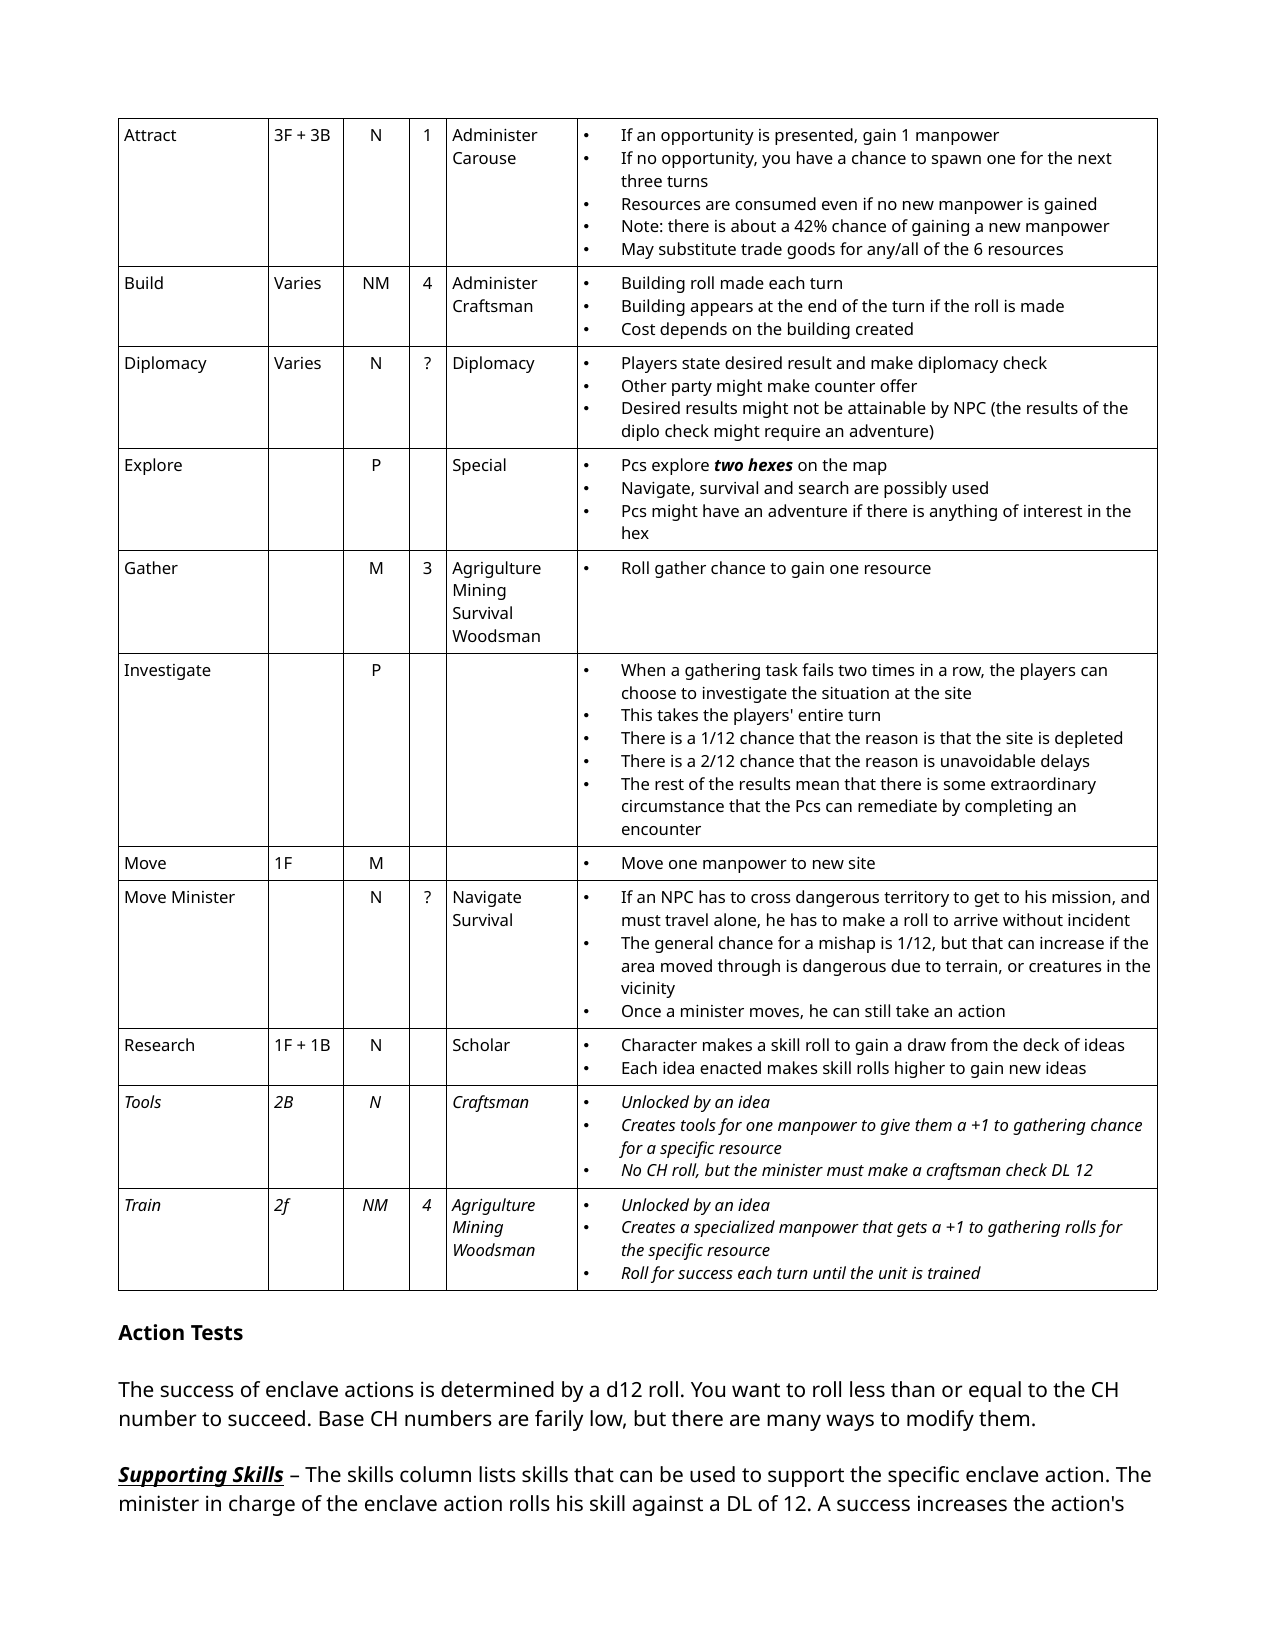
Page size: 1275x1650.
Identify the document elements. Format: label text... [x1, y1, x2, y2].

table_cell [410, 654, 446, 846]
table_cell [410, 449, 446, 550]
table_cell P [344, 654, 409, 846]
table_cell Varies [269, 347, 343, 448]
table_cell [269, 551, 343, 653]
table_cell NM [344, 267, 409, 346]
table_cell When a gathering task fails two times in a row, the players can choose to investigate the situation at the site This takes the players' entire turn There is a 1/12 chance that the reason is that the site is depleted There is a 2/12 chance that the reason is unavoidable delays The rest of the results mean that there is some extraordinary circumstance that the Pcs can remediate by completing an encounter [578, 654, 1157, 846]
table_cell Players state desired result and make diplomacy check Other party might make counter offer Desired results might not be attainable by NPC (the results of the diplo check might require an adventure) [578, 347, 1157, 448]
text Supporting Skills – The skills column lists skills that can be used to support the specific enclave action. The minister in charge of the enclave action rolls his skill against a DL of 12. A success increases the action's [118, 1461, 1157, 1517]
table_cell 2B [269, 1086, 343, 1187]
table_cell Move [119, 847, 268, 880]
text The success of enclave actions is determined by a d12 roll. You want to roll less than or equal to the CH number to succeed. Base CH numbers are farily low, but there are many ways to modify them. [118, 1375, 1157, 1432]
table_cell Navigate Survival [447, 881, 577, 1028]
table_cell N [344, 1029, 409, 1085]
table_cell [447, 654, 577, 846]
table_cell M [344, 847, 409, 880]
table_cell If an NPC has to cross dangerous territory to get to his mission, and must travel alone, he has to make a roll to arrive without incident The general chance for a mishap is 1/12, but that can increase if the area moved through is dangerous due to terrain, or creatures in the vicinity Once a minister moves, he can still take an action [578, 881, 1157, 1028]
table_cell Roll gather chance to gain one resource [578, 551, 1157, 653]
table_cell 4 [410, 267, 446, 346]
table_cell Build [119, 267, 268, 346]
table_cell Move one manpower to new site [578, 847, 1157, 880]
table_cell Diplomacy [447, 347, 577, 448]
table_cell Administer Craftsman [447, 267, 577, 346]
table_cell If an opportunity is presented, gain 1 manpower If no opportunity, you have a chance to spawn one for the next three turns Resources are consumed even if no new manpower is gained Note: there is about a 42% chance of gaining a new manpower May substitute trade goods for any/all of the 6 resources [578, 119, 1157, 266]
table_cell ? [410, 347, 446, 448]
table_cell [410, 1086, 446, 1187]
table_cell NM [344, 1189, 409, 1290]
table_cell N [344, 881, 409, 1028]
table_cell Unlocked by an idea Creates a specialized manpower that gets a +1 to gathering rolls for the specific resource Roll for success each turn until the unit is trained [578, 1189, 1157, 1290]
table_cell P [344, 449, 409, 550]
table_cell N [344, 347, 409, 448]
table_cell Unlocked by an idea Creates tools for one manpower to give them a +1 to gathering chance for a specific resource No CH roll, but the minister must make a craftsman check DL 12 [578, 1086, 1157, 1187]
table_cell Train [119, 1189, 268, 1290]
table_cell Character makes a skill roll to gain a draw from the deck of ideas Each idea enacted makes skill rolls higher to gain new ideas [578, 1029, 1157, 1085]
table_cell 2f [269, 1189, 343, 1290]
table_cell [269, 654, 343, 846]
table_cell Agrigulture Mining Woodsman [447, 1189, 577, 1290]
table_cell Research [119, 1029, 268, 1085]
table_cell 1F [269, 847, 343, 880]
table_cell Scholar [447, 1029, 577, 1085]
table_cell [410, 847, 446, 880]
text Action Tests [118, 1318, 1157, 1347]
table_cell Investigate [119, 654, 268, 846]
table_cell Varies [269, 267, 343, 346]
table_cell Craftsman [447, 1086, 577, 1187]
table_cell Diplomacy [119, 347, 268, 448]
table_cell 4 [410, 1189, 446, 1290]
table_cell Gather [119, 551, 268, 653]
table_cell 1 [410, 119, 446, 266]
table_cell [269, 449, 343, 550]
table_cell Move Minister [119, 881, 268, 1028]
table_cell Agrigulture Mining Survival Woodsman [447, 551, 577, 653]
table_cell ? [410, 881, 446, 1028]
table_cell Building roll made each turn Building appears at the end of the turn if the roll is made Cost depends on the building created [578, 267, 1157, 346]
table_cell Special [447, 449, 577, 550]
table_cell [447, 847, 577, 880]
table_cell N [344, 119, 409, 266]
table_cell N [344, 1086, 409, 1187]
table_cell Administer Carouse [447, 119, 577, 266]
table_cell Tools [119, 1086, 268, 1187]
table_cell M [344, 551, 409, 653]
table_cell Explore [119, 449, 268, 550]
table_cell 1F + 1B [269, 1029, 343, 1085]
table_cell [410, 1029, 446, 1085]
table_cell 3F + 3B [269, 119, 343, 266]
table_cell 3 [410, 551, 446, 653]
table_cell Pcs explore two hexes on the map Navigate, survival and search are possibly used Pcs might have an adventure if there is anything of interest in the hex [578, 449, 1157, 550]
table_cell [269, 881, 343, 1028]
table_cell Attract [119, 119, 268, 266]
